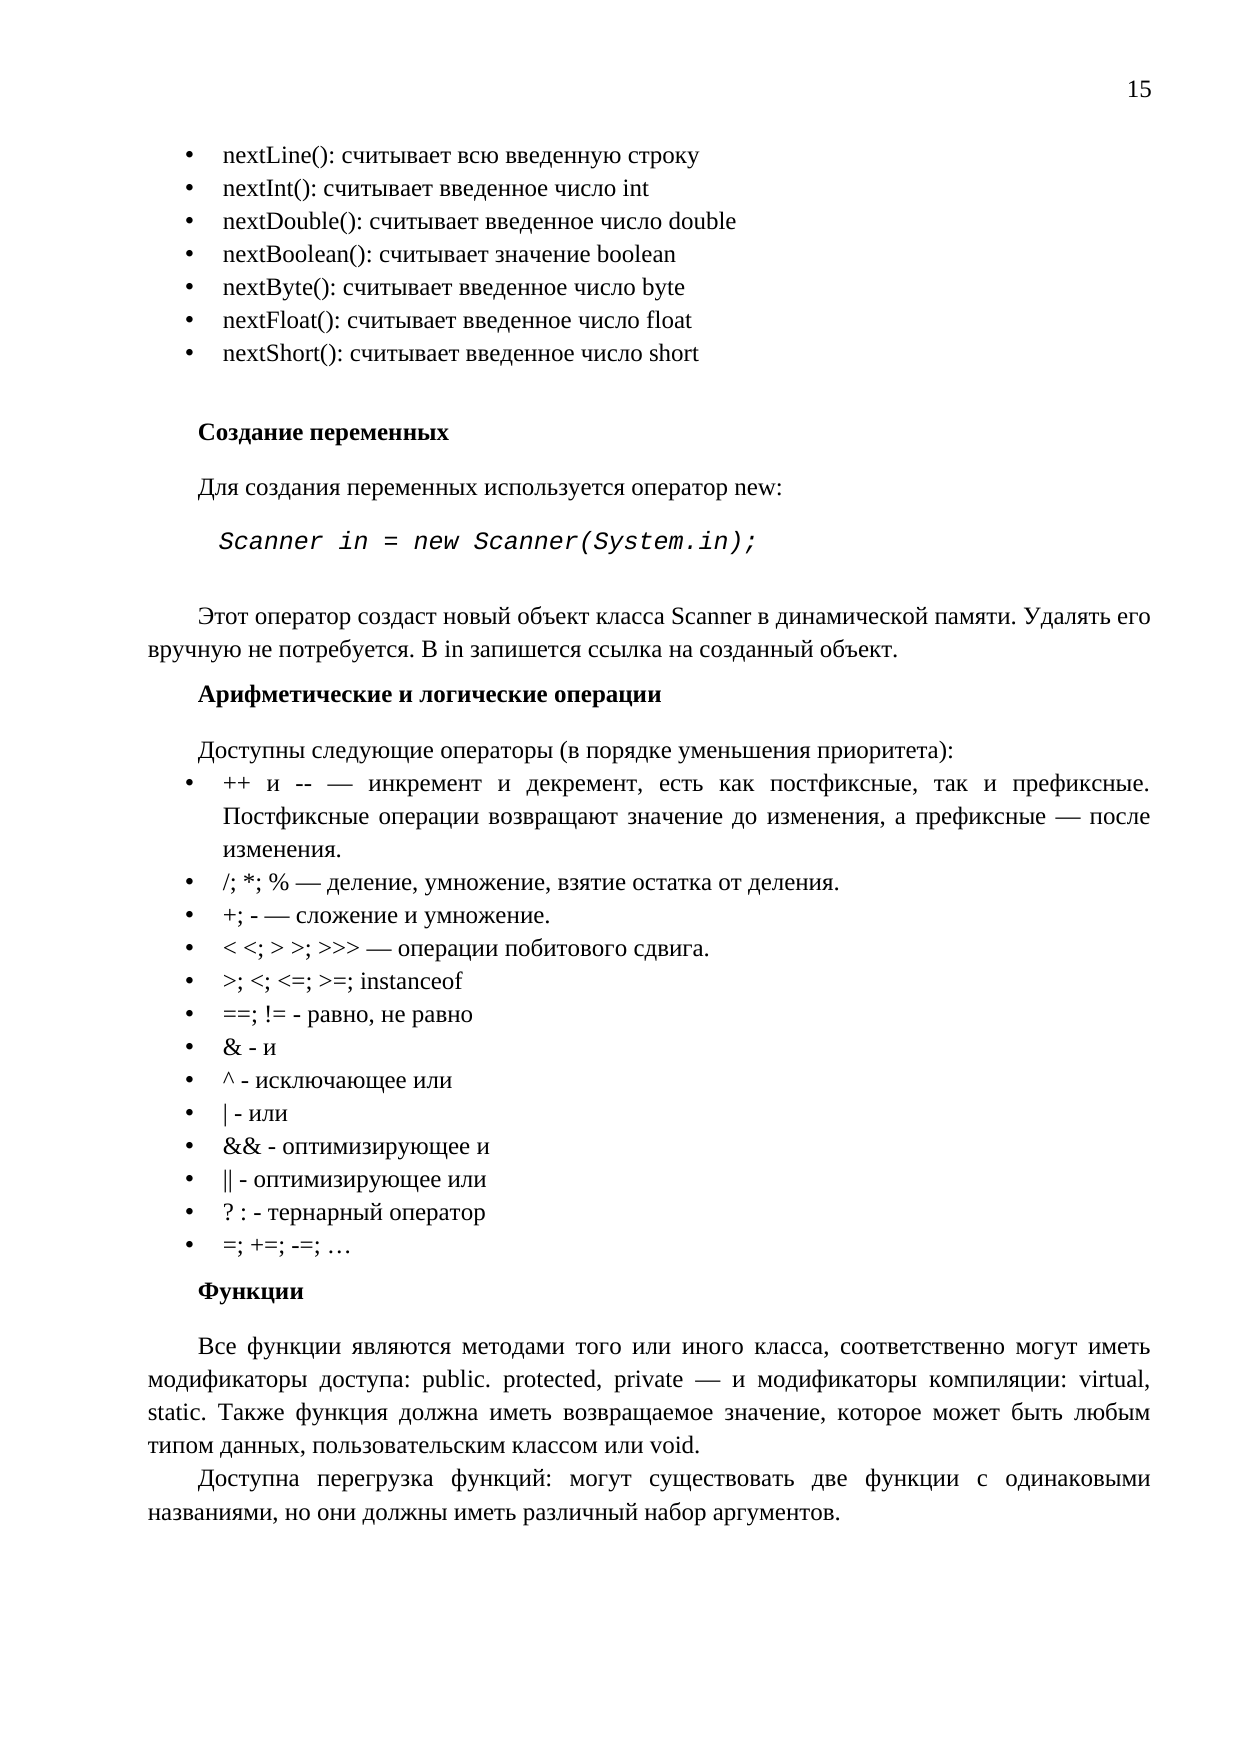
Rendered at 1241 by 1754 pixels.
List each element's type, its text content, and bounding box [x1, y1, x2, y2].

text Этот оператор создаст новый объект класса Scanner в динамической памяти. Удалять его вручную не потребуется. В in запишется ссылка на созданный объект. [148, 601, 1152, 663]
list nextBoolean(): считывает значение boolean [185, 239, 1152, 268]
subtitle Функции [148, 1276, 1152, 1304]
list /; *; % — деление, умножение, взятие остатка от деления. [185, 867, 1152, 896]
text Для создания переменных используется оператор new: [148, 472, 1152, 501]
list ? : - тернарный оператор [185, 1197, 1152, 1226]
list && - оптимизирующее и [185, 1131, 1152, 1160]
text Доступны следующие операторы (в порядке уменьшения приоритета): [148, 735, 1152, 764]
list nextByte(): считывает введенное число byte [185, 272, 1152, 301]
list nextShort(): считывает введенное число short [185, 338, 1152, 367]
list || - оптимизирующее или [185, 1164, 1152, 1193]
text Все функции являются методами того или иного класса, соответственно могут иметь модификаторы доступа: public. protected, private — и модификаторы компиляции: virtual, static. Также функция должна иметь возвращаемое значение, которое может быть любым типом данных, пользовательским классом или void. [148, 1331, 1152, 1459]
list +; - — сложение и умножение. [185, 900, 1152, 929]
text Доступна перегрузка функций: могут существовать две функции с одинаковыми названиями, но они должны иметь различный набор аргументов. [148, 1463, 1152, 1525]
subtitle Создание переменных [148, 417, 1152, 445]
list nextFloat(): считывает введенное число float [185, 305, 1152, 334]
list =; +=; -=; … [185, 1230, 1152, 1259]
list & - и [185, 1032, 1152, 1061]
list >; <; <=; >=; instanceof [185, 966, 1152, 995]
list nextDouble(): считывает введенное число double [185, 206, 1152, 235]
list ++ и -- — инкремент и декремент, есть как постфиксные, так и префиксные. Постфиксные операции возвращают значение до изменения, а префиксные — после изменения. [185, 768, 1152, 863]
list < <; > >; >>> — операции побитового сдвига. [185, 933, 1152, 962]
list nextLine(): считывает всю введенную строку [185, 140, 1152, 169]
list nextInt(): считывает введенное число int [185, 173, 1152, 202]
subtitle Арифметические и логические операции [148, 679, 1152, 708]
list ^ - исключающее или [185, 1065, 1152, 1094]
list | - или [185, 1098, 1152, 1127]
text Scanner in = new Scanner(System.in); [218, 529, 1152, 557]
list ==; != - равно, не равно [185, 999, 1152, 1028]
